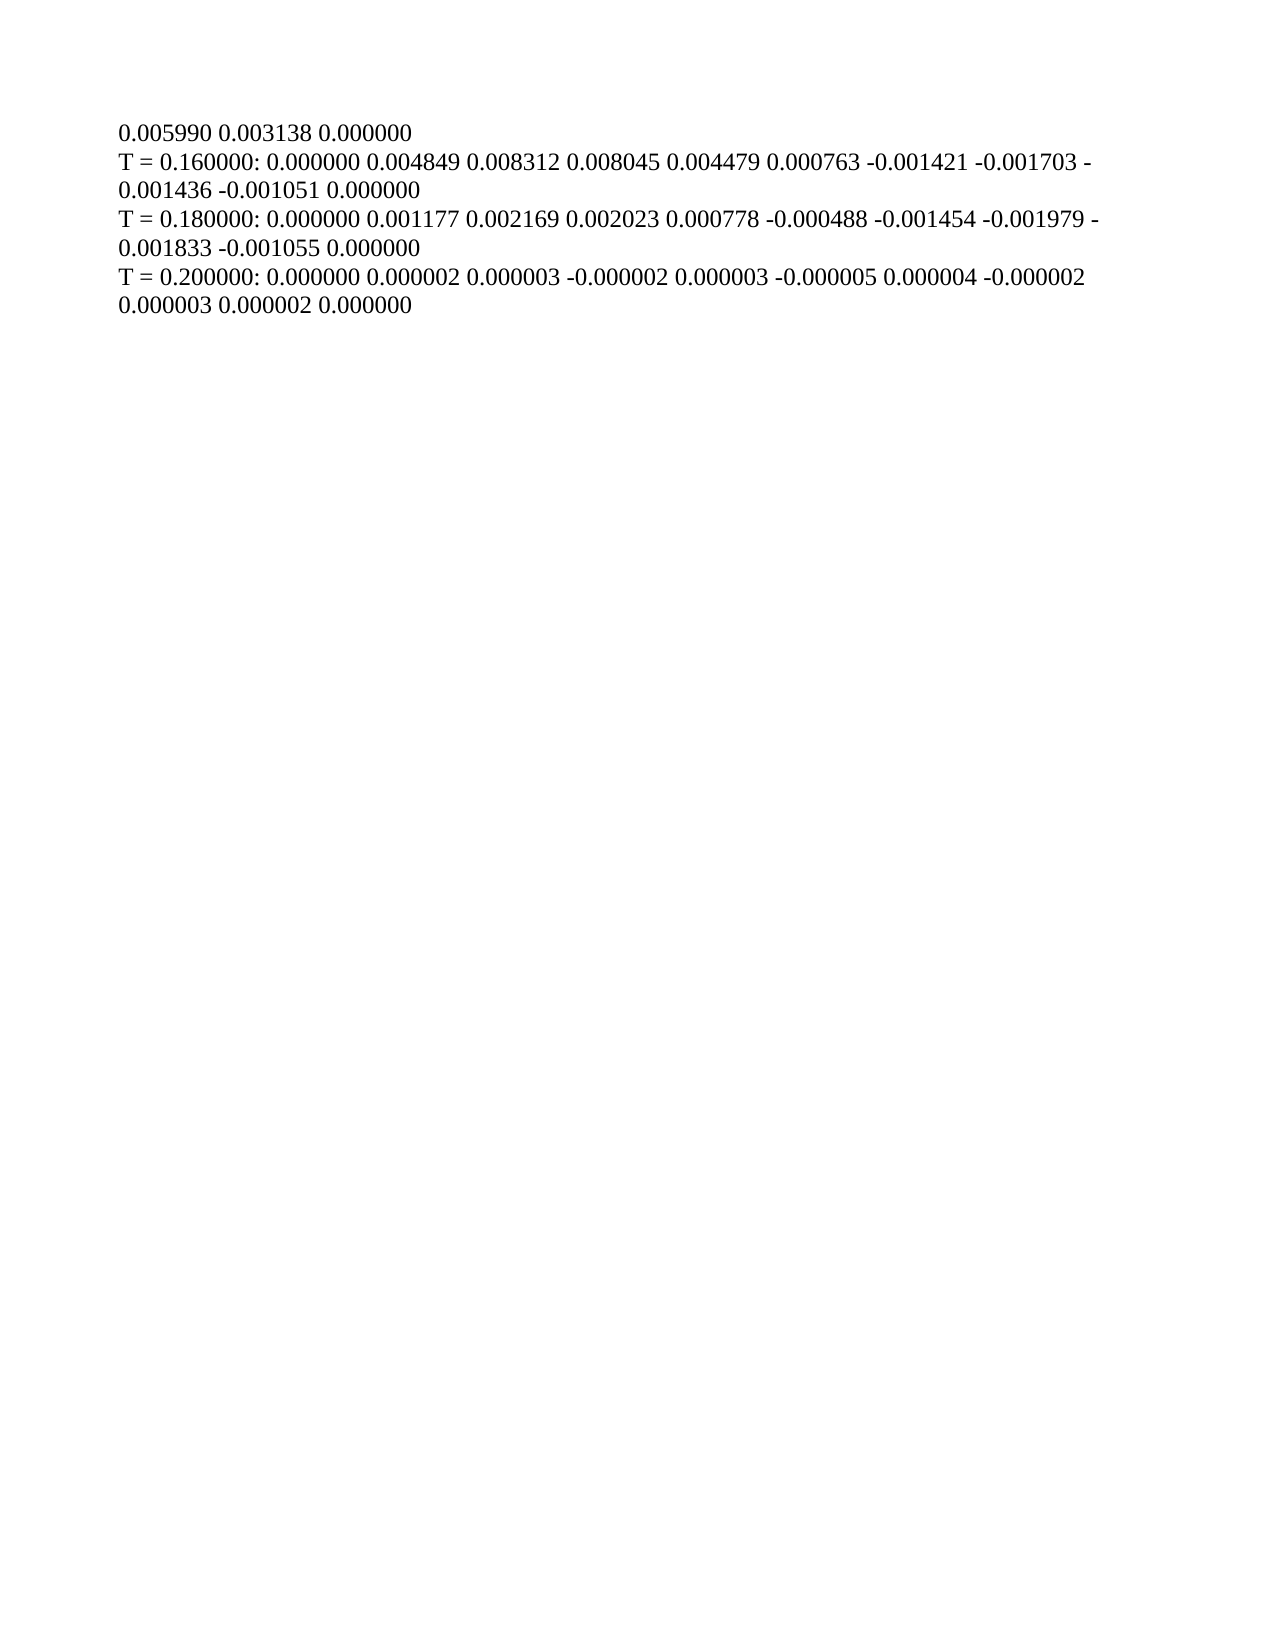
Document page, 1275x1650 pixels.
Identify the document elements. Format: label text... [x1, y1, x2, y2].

text T = 0.200000: 0.000000 0.000002 0.000003 -0.000002 0.000003 -0.000005 0.000004 -0.000002 0.000003 0.000002 0.000000 [118, 262, 1157, 319]
text T = 0.180000: 0.000000 0.001177 0.002169 0.002023 0.000778 -0.000488 -0.001454 -0.001979 -0.001833 -0.001055 0.000000 [118, 204, 1157, 262]
text T = 0.160000: 0.000000 0.004849 0.008312 0.008045 0.004479 0.000763 -0.001421 -0.001703 -0.001436 -0.001051 0.000000 [118, 147, 1157, 204]
text 0.005990 0.003138 0.000000 [118, 118, 1157, 147]
